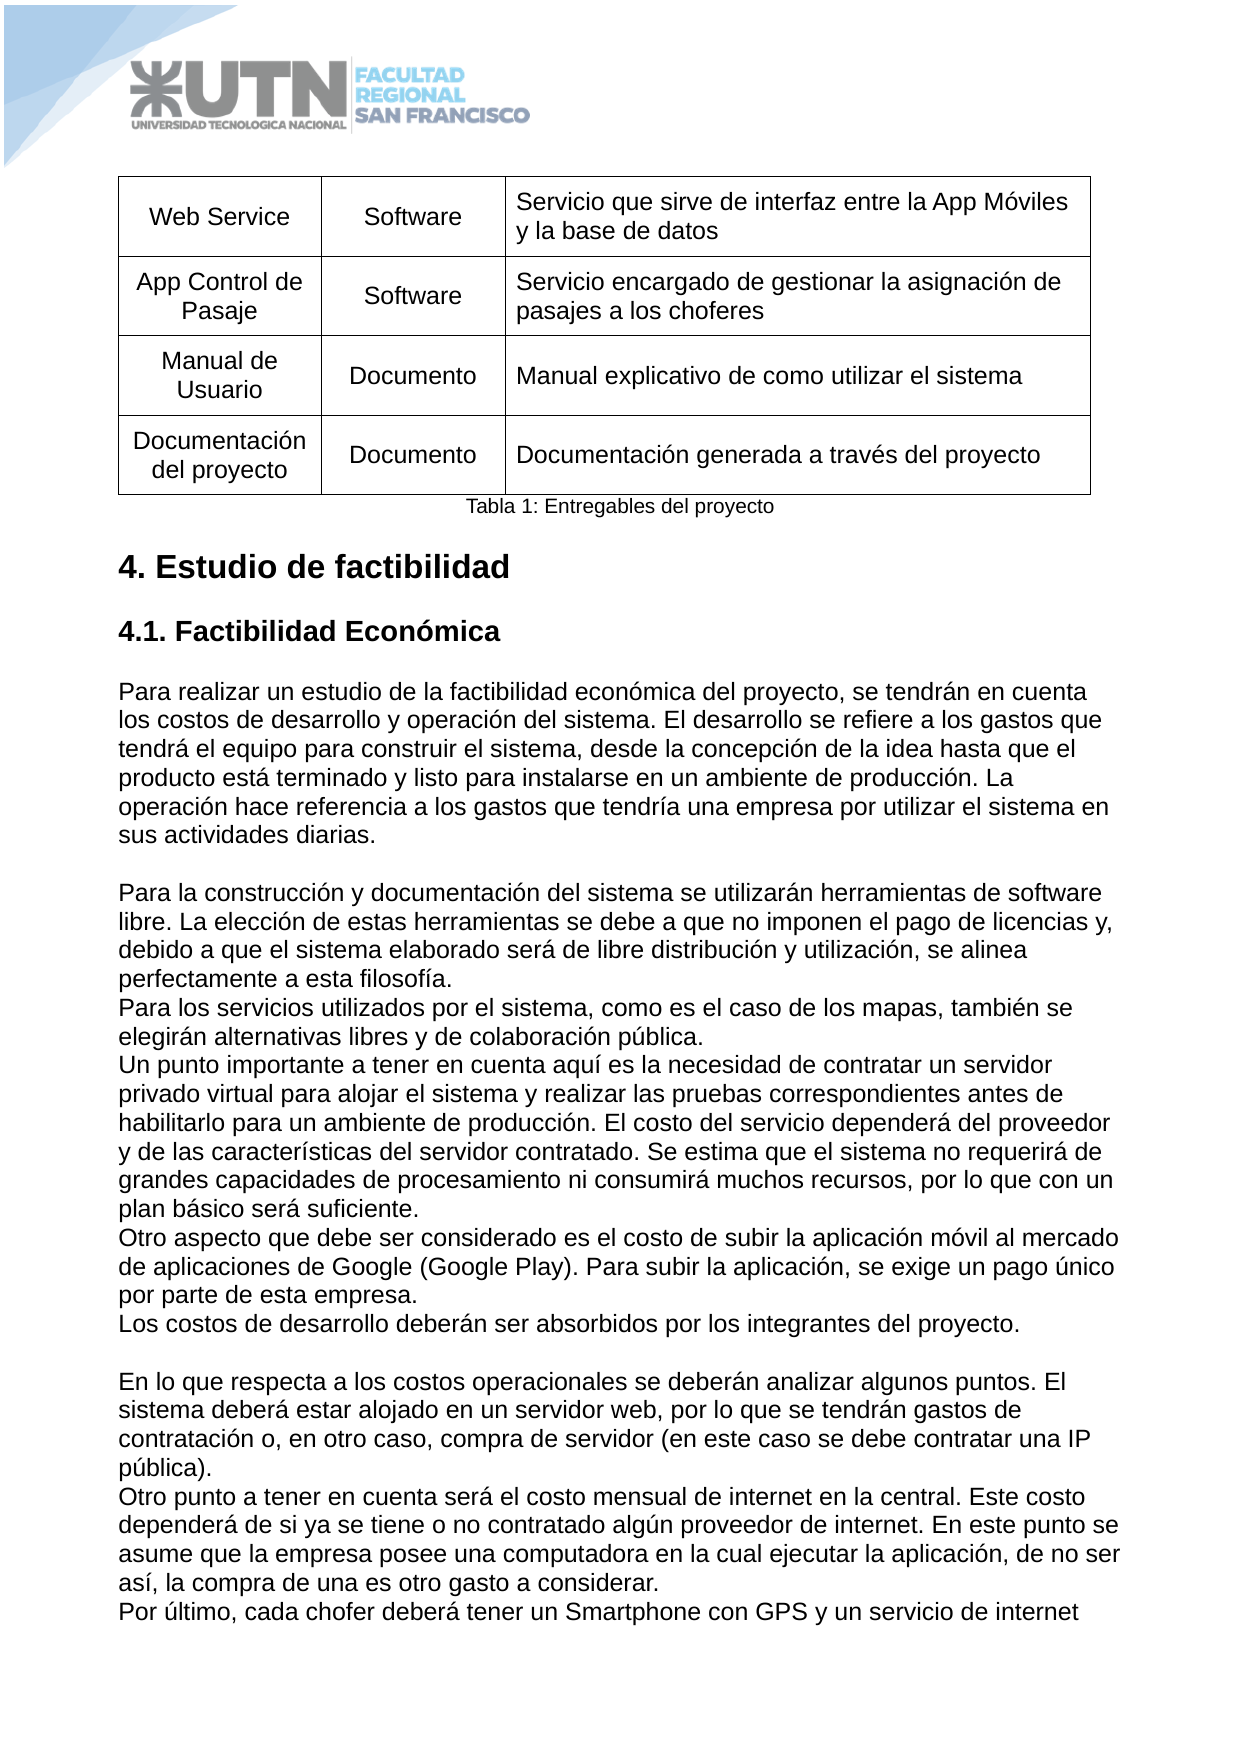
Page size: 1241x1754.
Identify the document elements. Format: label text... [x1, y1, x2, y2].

table_cell Documento [322, 416, 505, 494]
text 4.1. Factibilidad Económica [118, 614, 1122, 648]
text 4. Estudio de factibilidad [118, 547, 1122, 586]
text Otro aspecto que debe ser considerado es el costo de subir la aplicación móvil al mercado de aplicaciones de Google (Google Play). Para subir la aplicación, se exige un pago único por parte de esta empresa. [118, 1223, 1122, 1309]
table_cell Software [322, 177, 505, 256]
text Los costos de desarrollo deberán ser absorbidos por los integrantes del proyecto. [118, 1309, 1122, 1338]
text En lo que respecta a los costos operacionales se deberán analizar algunos puntos. El sistema deberá estar alojado en un servidor web, por lo que se tendrán gastos de contratación o, en otro caso, compra de servidor (en este caso se debe contratar una IP pública). [118, 1367, 1122, 1482]
table_cell Documentación del proyecto [119, 416, 321, 494]
text Para realizar un estudio de la factibilidad económica del proyecto, se tendrán en cuenta los costos de desarrollo y operación del sistema. El desarrollo se refiere a los gastos que tendrá el equipo para construir el sistema, desde la concepción de la idea hasta que el producto está terminado y listo para instalarse en un ambiente de producción. La operación hace referencia a los gastos que tendría una empresa por utilizar el sistema en sus actividades diarias. [118, 677, 1122, 849]
table_cell Software [322, 257, 505, 335]
table_cell Servicio encargado de gestionar la asignación de pasajes a los choferes [506, 257, 1090, 335]
text Por último, cada chofer deberá tener un Smartphone con GPS y un servicio de internet [118, 1597, 1122, 1625]
table_cell Manual de Usuario [119, 336, 321, 415]
table_cell Documentación generada a través del proyecto [506, 416, 1090, 494]
table_cell Web Service [119, 177, 321, 256]
table_cell Documento [322, 336, 505, 415]
text Otro punto a tener en cuenta será el costo mensual de internet en la central. Este costo dependerá de si ya se tiene o no contratado algún proveedor de internet. En este punto se asume que la empresa posee una computadora en la cual ejecutar la aplicación, de no ser así, la compra de una es otro gasto a considerar. [118, 1482, 1122, 1597]
text Para la construcción y documentación del sistema se utilizarán herramientas de software libre. La elección de estas herramientas se debe a que no imponen el pago de licencias y, debido a que el sistema elaborado será de libre distribución y utilización, se alinea perfectamente a esta filosofía. [118, 878, 1122, 993]
text Un punto importante a tener en cuenta aquí es la necesidad de contratar un servidor privado virtual para alojar el sistema y realizar las pruebas correspondientes antes de habilitarlo para un ambiente de producción. El costo del servicio dependerá del proveedor y de las características del servidor contratado. Se estima que el sistema no requerirá de grandes capacidades de procesamiento ni consumirá muchos recursos, por lo que con un plan básico será suficiente. [118, 1050, 1122, 1223]
text Para los servicios utilizados por el sistema, como es el caso de los mapas, también se elegirán alternativas libres y de colaboración pública. [118, 993, 1122, 1050]
text Tabla 1: Entregables del proyecto [118, 494, 1122, 518]
table_cell Servicio que sirve de interfaz entre la App Móviles y la base de datos [506, 177, 1090, 256]
table_cell App Control de Pasaje [119, 257, 321, 335]
picture [3, 5, 532, 169]
table_cell Manual explicativo de como utilizar el sistema [506, 336, 1090, 415]
